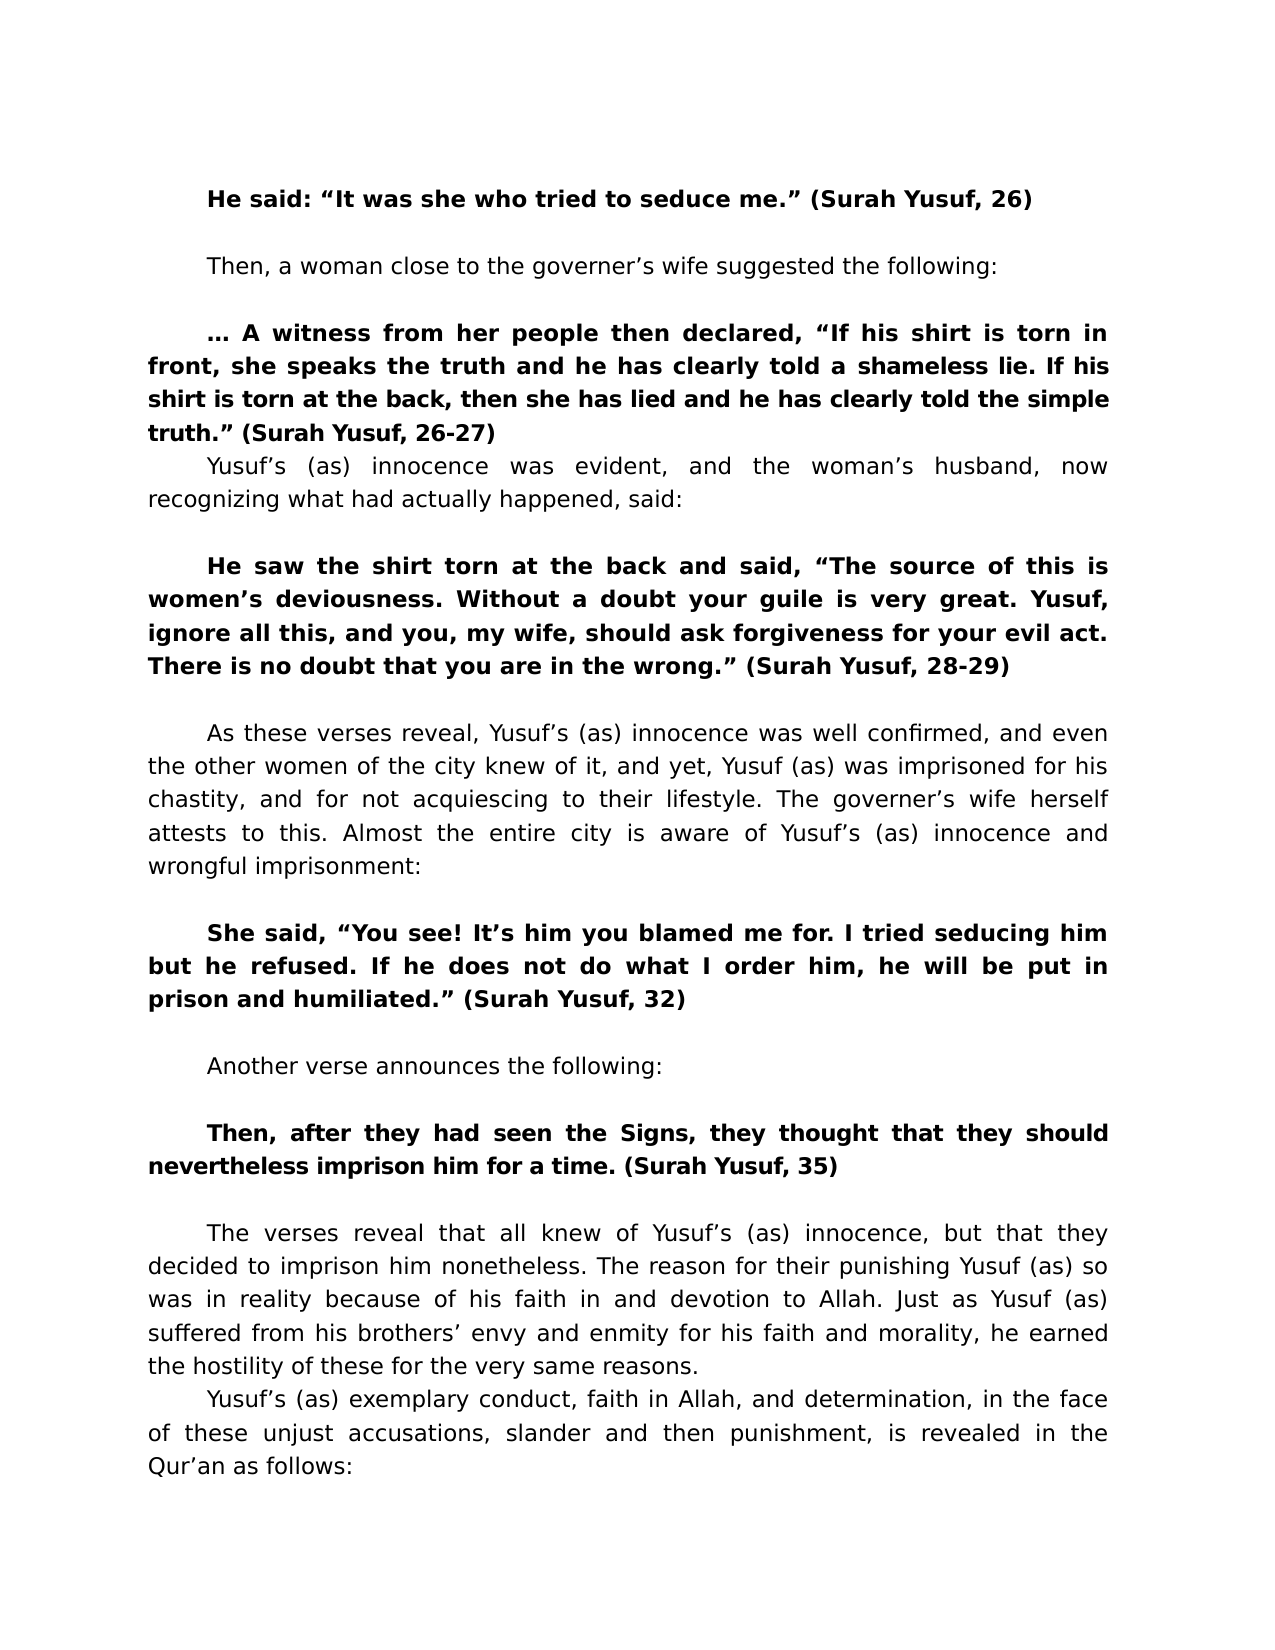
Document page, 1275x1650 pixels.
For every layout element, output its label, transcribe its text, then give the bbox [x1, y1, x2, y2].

text Another verse announces the following: [148, 1048, 1110, 1081]
text He said: “It was she who tried to seduce me.” (Surah Yusuf, 26) [148, 181, 1110, 214]
text Yusuf’s (as) innocence was evident, and the woman’s husband, now recognizing what had actually happened, said: [148, 448, 1110, 514]
text … A witness from her people then declared, “If his shirt is torn in front, she speaks the truth and he has clearly told a shameless lie. If his shirt is torn at the back, then she has lied and he has clearly told the simple truth.” (Surah Yusuf, 26-27) [148, 314, 1110, 448]
text Yusuf’s (as) exemplary conduct, faith in Allah, and determination, in the face of these unjust accusations, slander and then punishment, is revealed in the Qur’an as follows: [148, 1381, 1110, 1481]
text Then, after they had seen the Signs, they thought that they should nevertheless imprison him for a time. (Surah Yusuf, 35) [148, 1114, 1110, 1181]
text She said, “You see! It’s him you blamed me for. I tried seducing him but he refused. If he does not do what I order him, he will be put in prison and humiliated.” (Surah Yusuf, 32) [148, 914, 1110, 1014]
text The verses reveal that all knew of Yusuf’s (as) innocence, but that they decided to imprison him nonetheless. The reason for their punishing Yusuf (as) so was in reality because of his faith in and devotion to Allah. Just as Yusuf (as) suffered from his brothers’ envy and enmity for his faith and morality, he earned the hostility of these for the very same reasons. [148, 1214, 1110, 1381]
text Then, a woman close to the governer’s wife suggested the following: [148, 248, 1110, 281]
text As these verses reveal, Yusuf’s (as) innocence was well confirmed, and even the other women of the city knew of it, and yet, Yusuf (as) was imprisoned for his chastity, and for not acquiescing to their lifestyle. The governer’s wife herself attests to this. Almost the entire city is aware of Yusuf’s (as) innocence and wrongful imprisonment: [148, 714, 1110, 881]
text He saw the shirt torn at the back and said, “The source of this is women’s deviousness. Without a doubt your guile is very great. Yusuf, ignore all this, and you, my wife, should ask forgiveness for your evil act. There is no doubt that you are in the wrong.” (Surah Yusuf, 28-29) [148, 548, 1110, 681]
